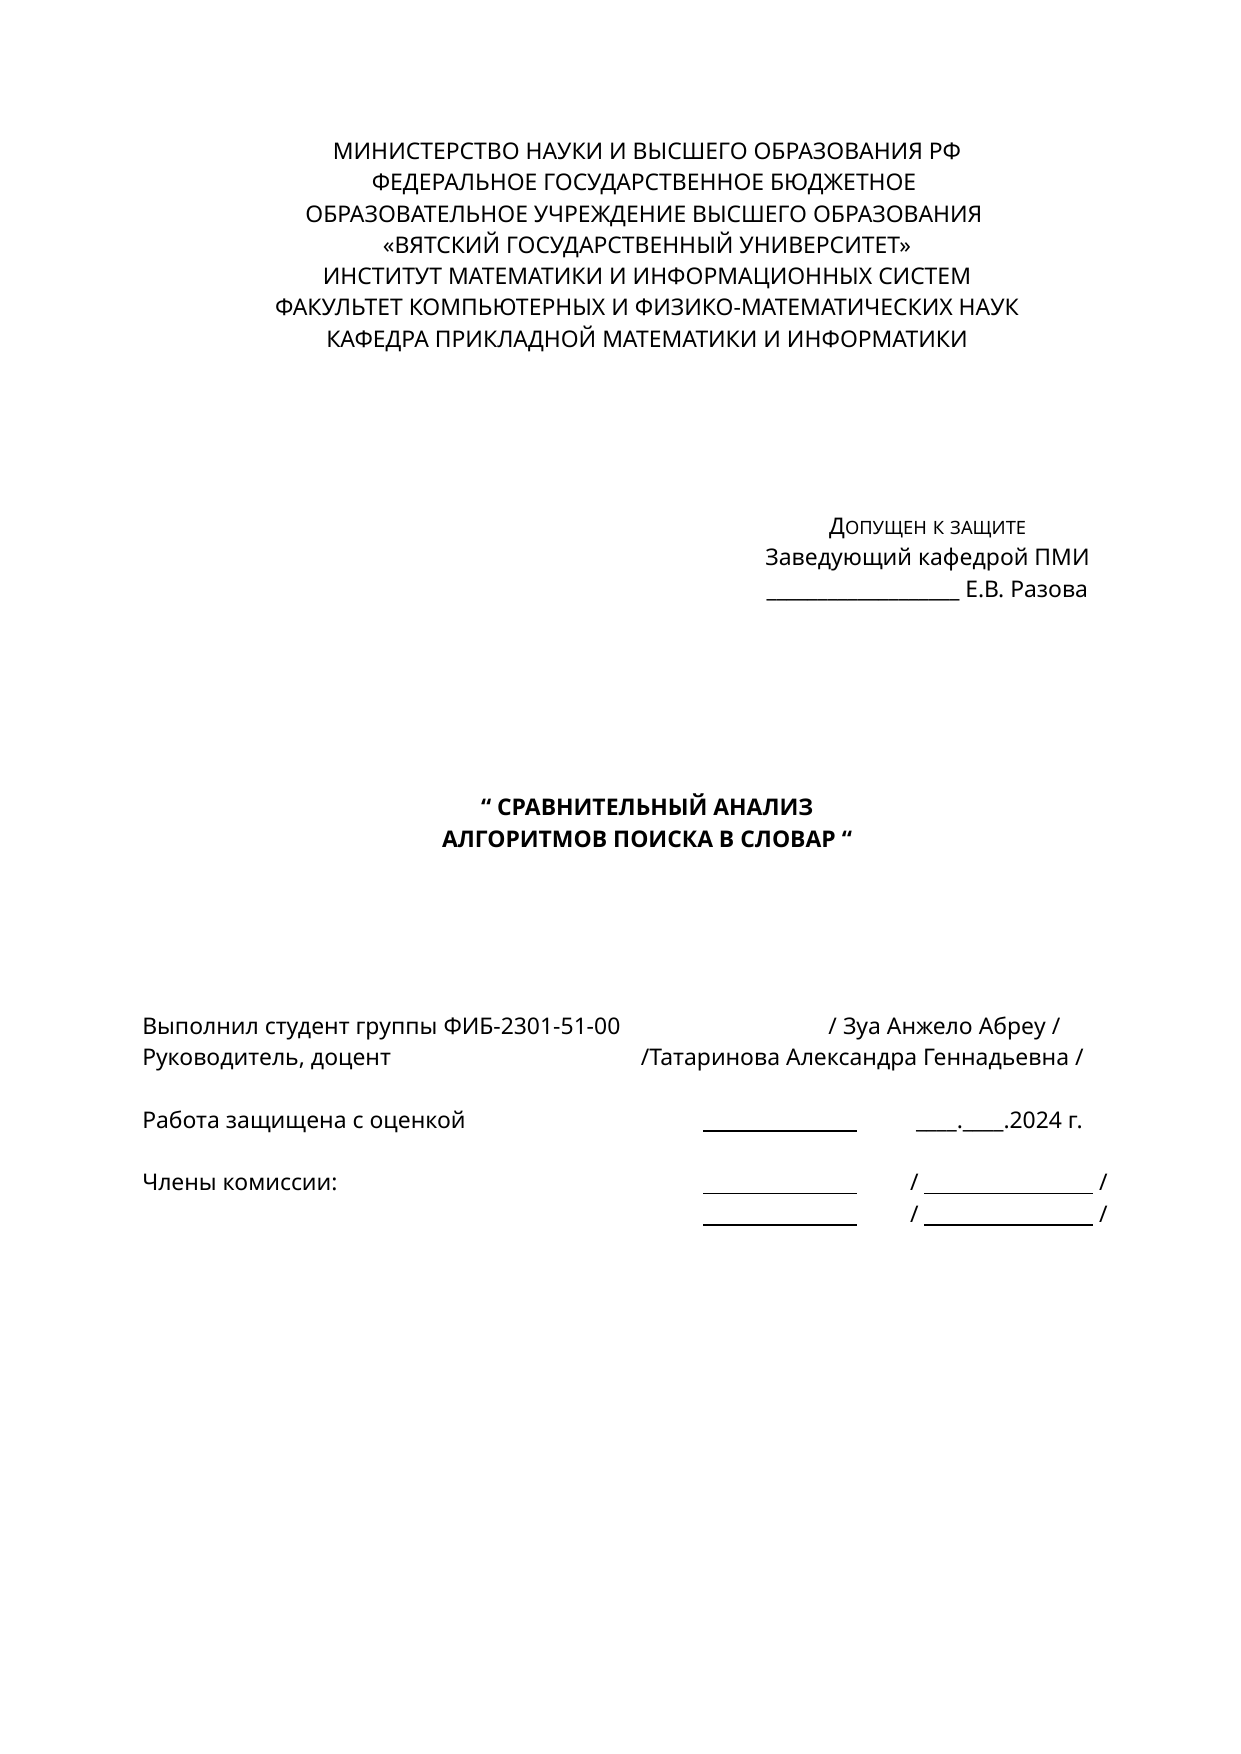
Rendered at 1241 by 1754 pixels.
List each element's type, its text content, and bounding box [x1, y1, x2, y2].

text алгоритмов поиска в словар “ [142, 822, 1152, 854]
text Выполнил студент группы ФИБ-2301-51-00 / Зуа Анжело Абреу / [142, 1010, 1152, 1041]
text ФАКУЛЬТЕТ КОМПЬЮТЕРНЫХ И ФИЗИКО-МАТЕМАТИЧЕСКИХ НАУК [142, 291, 1152, 322]
text Допущен к защите [703, 510, 1152, 541]
text ___________________ Е.В. Разова [703, 572, 1152, 604]
text Члены комиссии: / / [142, 1166, 1152, 1197]
text Заведующий кафедрой ПМИ [703, 541, 1152, 572]
text Работа защищена с оценкой ____.____.2024 г. [142, 1104, 1152, 1135]
text Институт математики и информационных систем [142, 260, 1152, 291]
text КАФЕДРА ПРИКЛАДНОЙ МАТЕМАТИКИ И ИНФОРМАТИКИ [142, 322, 1152, 354]
text “ Сравнительный анализ [142, 791, 1152, 822]
text ФЕДЕРАЛЬНОЕ ГОСУДАРСТВЕННОЕ БЮДЖЕТНОЕ ОБРАЗОВАТЕЛЬНОЕ УЧРЕЖДЕНИЕ ВЫСШЕГО ОБРАЗОВАНИЯ «ВЯТСКИЙ ГОСУДАРСТВЕННЫЙ УНИВЕРСИТЕТ» [142, 166, 1152, 260]
text Руководитель, доцент /Татаринова Александра Геннадьевна / [142, 1041, 1152, 1072]
text / / [142, 1197, 1152, 1229]
text МИНИСТЕРСТВО НАУКИ И ВЫСШЕГО ОБРАЗОВАНИЯ РФ [142, 135, 1152, 166]
